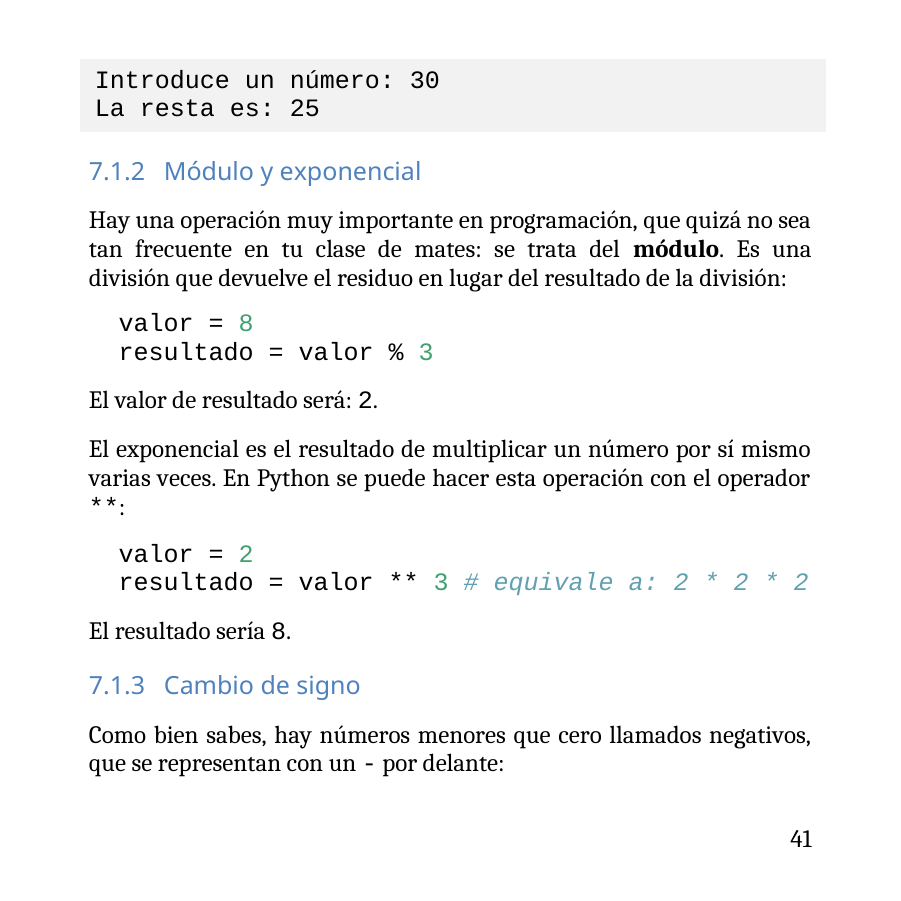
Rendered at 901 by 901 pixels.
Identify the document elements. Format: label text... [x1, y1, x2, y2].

text Introduce un número: 30 La resta es: 25 [86, 65, 820, 126]
text Hay una operación muy importante en programación, que quizá no sea tan frecuente en tu clase de mates: se trata del módulo. Es una división que devuelve el residuo en lugar del resultado de la división: [89, 206, 811, 292]
text Como bien sabes, hay números menores que cero llamados negativos, que se representan con un - por delante: [89, 721, 811, 779]
subtitle Módulo y exponencial [89, 153, 811, 187]
text valor = 2 resultado = valor ** 3 # equivale a: 2 * 2 * 2 [118, 541, 811, 598]
subtitle Cambio de signo [89, 668, 811, 702]
text El valor de resultado será: 2. [89, 386, 811, 416]
text valor = 8 resultado = valor % 3 [118, 311, 811, 368]
text El resultado sería 8. [89, 617, 811, 647]
text El exponencial es el resultado de multiplicar un número por sí mismo varias veces. En Python se puede hacer esta operación con el operador **: [89, 435, 811, 523]
